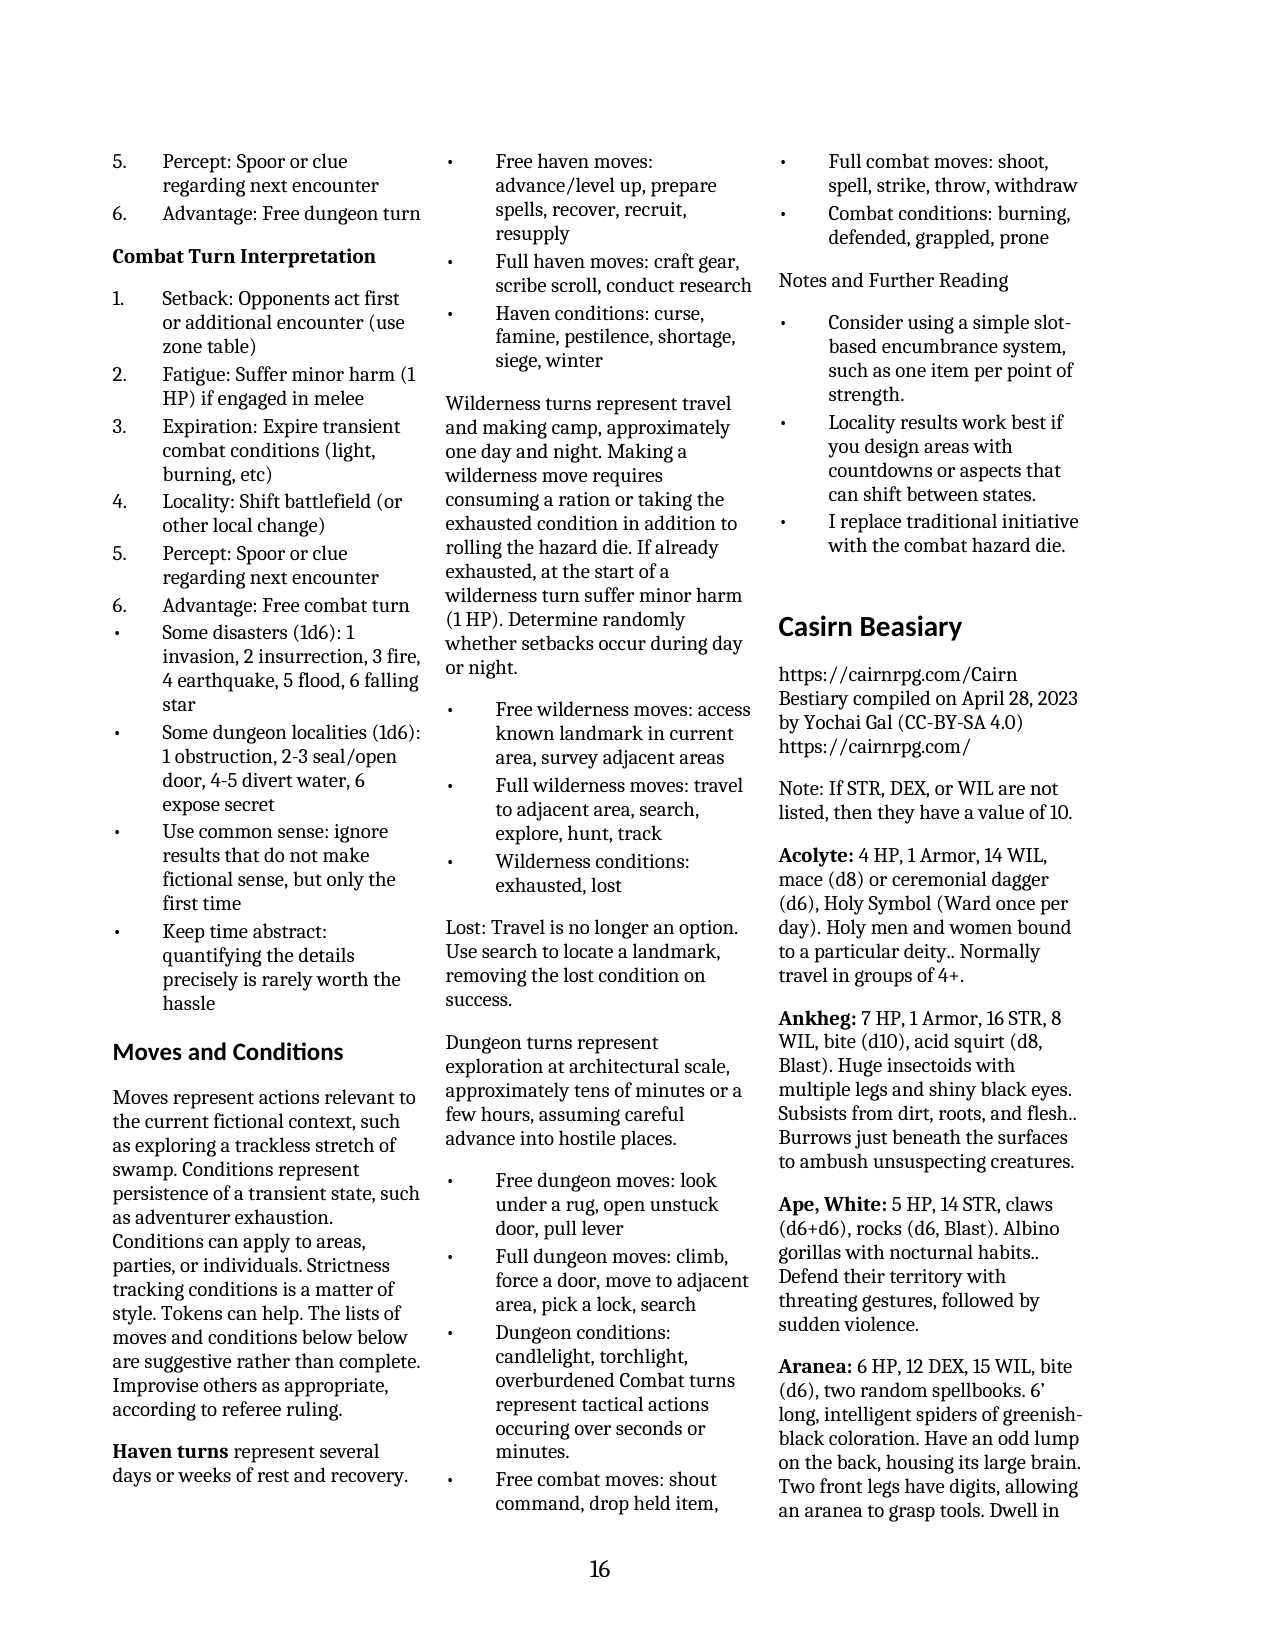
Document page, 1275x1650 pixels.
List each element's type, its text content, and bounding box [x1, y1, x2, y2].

list Haven conditions: curse, famine, pestilence, shortage, siege, winter [445, 301, 754, 373]
list Percept: Spoor or clue regarding next encounter [112, 542, 421, 589]
list Free dungeon moves: look under a rug, open unstuck door, pull lever [445, 1169, 754, 1241]
text Haven turns represent several days or weeks of rest and recovery. [112, 1440, 421, 1488]
list Advantage: Free combat turn [112, 593, 421, 617]
text Dungeon turns represent exploration at architectural scale, approximately tens of minutes or a few hours, assuming careful advance into hostile places. [445, 1031, 754, 1150]
list Some dungeon localities (1d6): 1 obstruction, 2-3 seal/open door, 4-5 divert water, 6 expose secret [112, 721, 421, 816]
list Combat conditions: burning, defended, grappled, prone [778, 202, 1087, 249]
list Free wilderness moves: access known landmark in current area, survey adjacent areas [445, 698, 754, 770]
text Aranea: 6 HP, 12 DEX, 15 WIL, bite (d6), two random spellbooks. 6’ long, intelligent spiders of greenish-black coloration. Have an odd lump on the back, housing its large brain. Two front legs have digits, allowing an aranea to grasp tools. Dwell in [778, 1355, 1087, 1523]
list Some disasters (1d6): 1 invasion, 2 insurrection, 3 fire, 4 earthquake, 5 flood, 6 falling star [112, 621, 421, 717]
subtitle Casirn Beasiary [778, 608, 1087, 644]
text Lost: Travel is no longer an option. Use search to locate a landmark, removing the lost condition on success. [445, 916, 754, 1012]
text Moves represent actions relevant to the current fictional context, such as exploring a trackless stretch of swamp. Conditions represent persistence of a transient state, such as adventurer exhaustion. Conditions can apply to areas, parties, or individuals. Strictness tracking conditions is a matter of style. Tokens can help. The lists of moves and conditions below below are suggestive rather than complete. Improvise others as appropriate, according to referee ruling. [112, 1086, 421, 1421]
list Fatigue: Suffer minor harm (1 HP) if engaged in melee [112, 363, 421, 411]
list Full haven moves: craft gear, scribe scroll, conduct research [445, 249, 754, 297]
list Full dungeon moves: climb, force a door, move to adjacent area, pick a lock, search [445, 1245, 754, 1317]
list Use common sense: ignore results that do not make fictional sense, but only the first time [112, 820, 421, 916]
list Full wilderness moves: travel to adjacent area, search, explore, hunt, track [445, 774, 754, 846]
list Percept: Spoor or clue regarding next encounter [112, 150, 421, 198]
list Locality: Shift battlefield (or other local change) [112, 490, 421, 538]
list Full combat moves: shoot, spell, strike, throw, withdraw [778, 150, 1087, 198]
list Advantage: Free dungeon turn [112, 202, 421, 226]
text Wilderness turns represent travel and making camp, approximately one day and night. Making a wilderness move requires consuming a ration or taking the exhausted condition in addition to rolling the hazard die. If already exhausted, at the start of a wilderness turn suffer minor harm (1 HP). Determine randomly whether setbacks occur during day or night. [445, 392, 754, 679]
list Free combat moves: shout command, drop held item, [445, 1468, 754, 1516]
list Setback: Opponents act first or additional encounter (use zone table) [112, 287, 421, 359]
list Consider using a simple slot-based encumbrance system, such as one item per point of strength. [778, 311, 1087, 407]
list Keep time abstract: quantifying the details precisely is rarely worth the hassle [112, 920, 421, 1016]
list Dungeon conditions: candlelight, torchlight, overburdened Combat turns represent tactical actions occuring over seconds or minutes. [445, 1320, 754, 1464]
list Wilderness conditions: exhausted, lost [445, 849, 754, 897]
list Expiration: Expire transient combat conditions (light, burning, etc) [112, 414, 421, 486]
text Ape, White: 5 HP, 14 STR, claws (d6+d6), rocks (d6, Blast). Albino gorillas with nocturnal habits.. Defend their territory with threating gestures, followed by sudden violence. [778, 1193, 1087, 1336]
subtitle Moves and Conditions [112, 1036, 421, 1067]
list Free haven moves: advance/level up, prepare spells, recover, recruit, resupply [445, 150, 754, 246]
list Locality results work best if you design areas with countdowns or aspects that can shift between states. [778, 411, 1087, 506]
text Note: If STR, DEX, or WIL are not listed, then they have a value of 10. [778, 777, 1087, 825]
list I replace traditional initiative with the combat hazard die. [778, 510, 1087, 558]
text Acolyte: 4 HP, 1 Armor, 14 WIL, mace (d8) or ceremonial dagger (d6), Holy Symbol (Ward once per day). Holy men and women bound to a particular deity.. Normally travel in groups of 4+. [778, 844, 1087, 987]
text https://cairnrpg.com/Cairn Bestiary compiled on April 28, 2023 by Yochai Gal (CC-BY-SA 4.0) https://cairnrpg.com/ [778, 662, 1087, 758]
text Notes and Further Reading [778, 268, 1087, 292]
text Combat Turn Interpretation [112, 244, 421, 268]
text Ankheg: 7 HP, 1 Armor, 16 STR, 8 WIL, bite (d10), acid squirt (d8, Blast). Huge insectoids with multiple legs and shiny black eyes. Subsists from dirt, roots, and flesh.. Burrows just beneath the surfaces to ambush unsuspecting creatures. [778, 1006, 1087, 1174]
